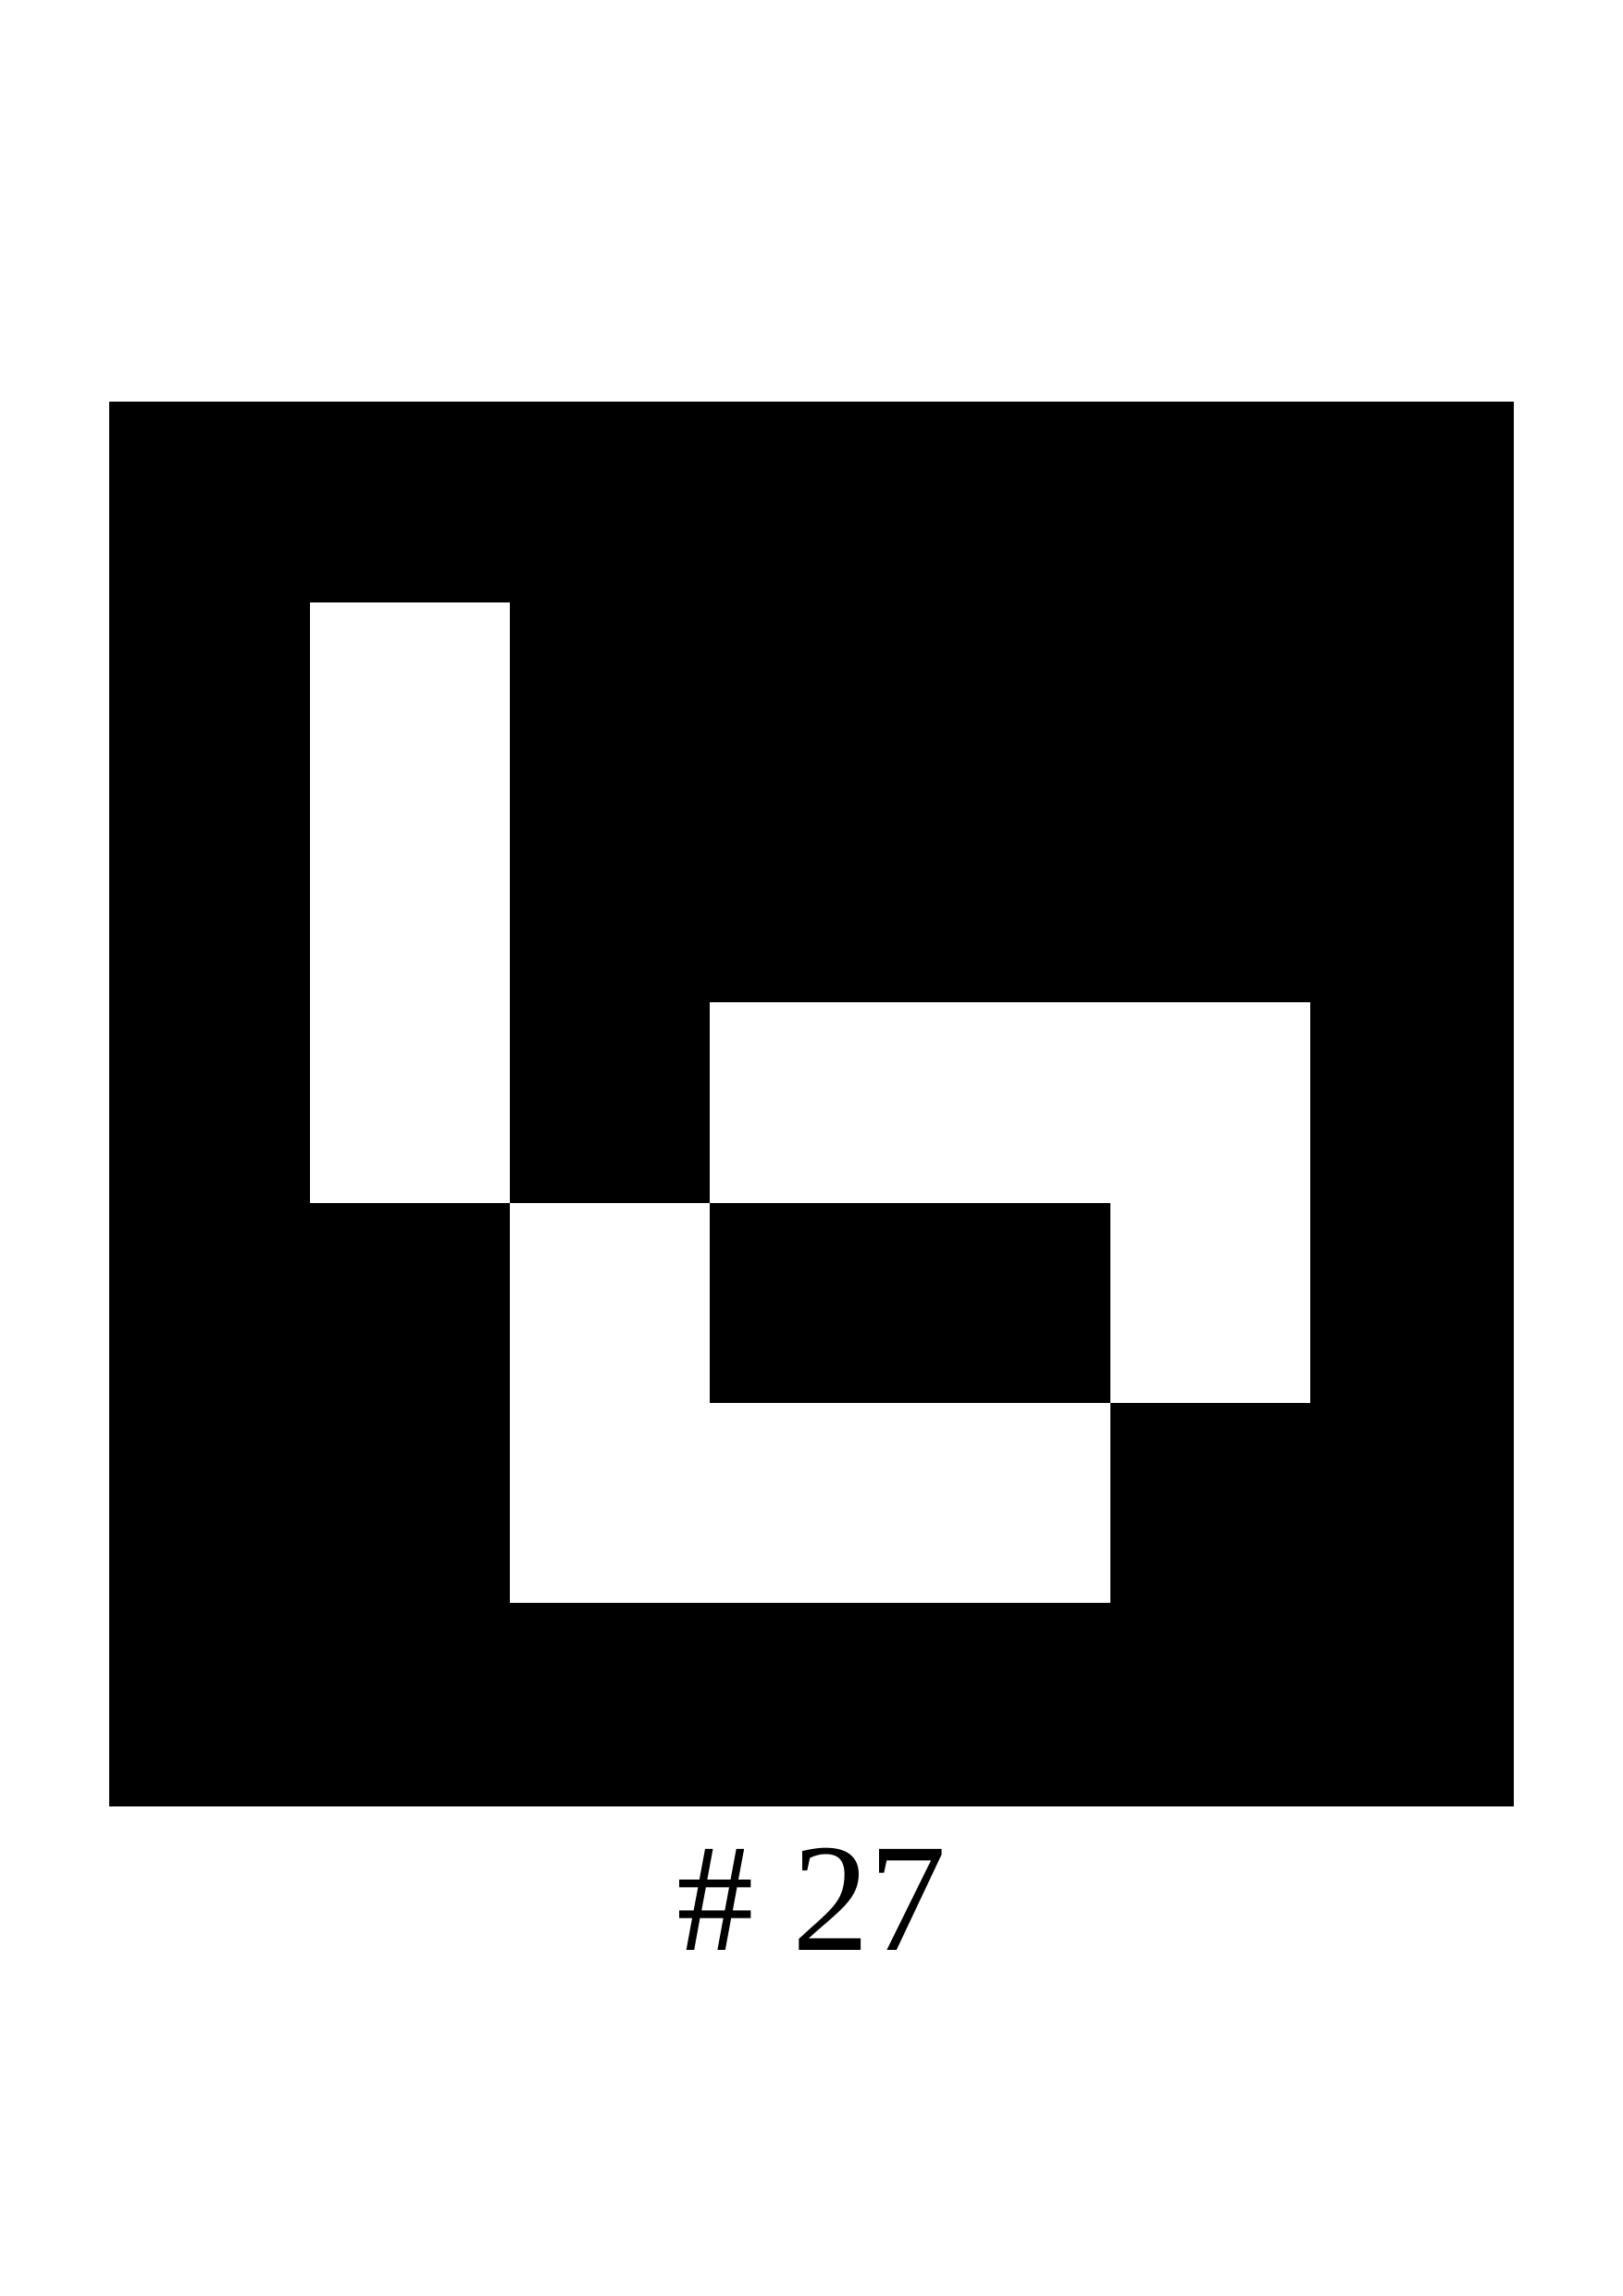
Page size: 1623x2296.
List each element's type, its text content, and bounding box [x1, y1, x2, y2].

picture [109, 402, 1514, 1806]
text # 27 [109, 1806, 1514, 1984]
